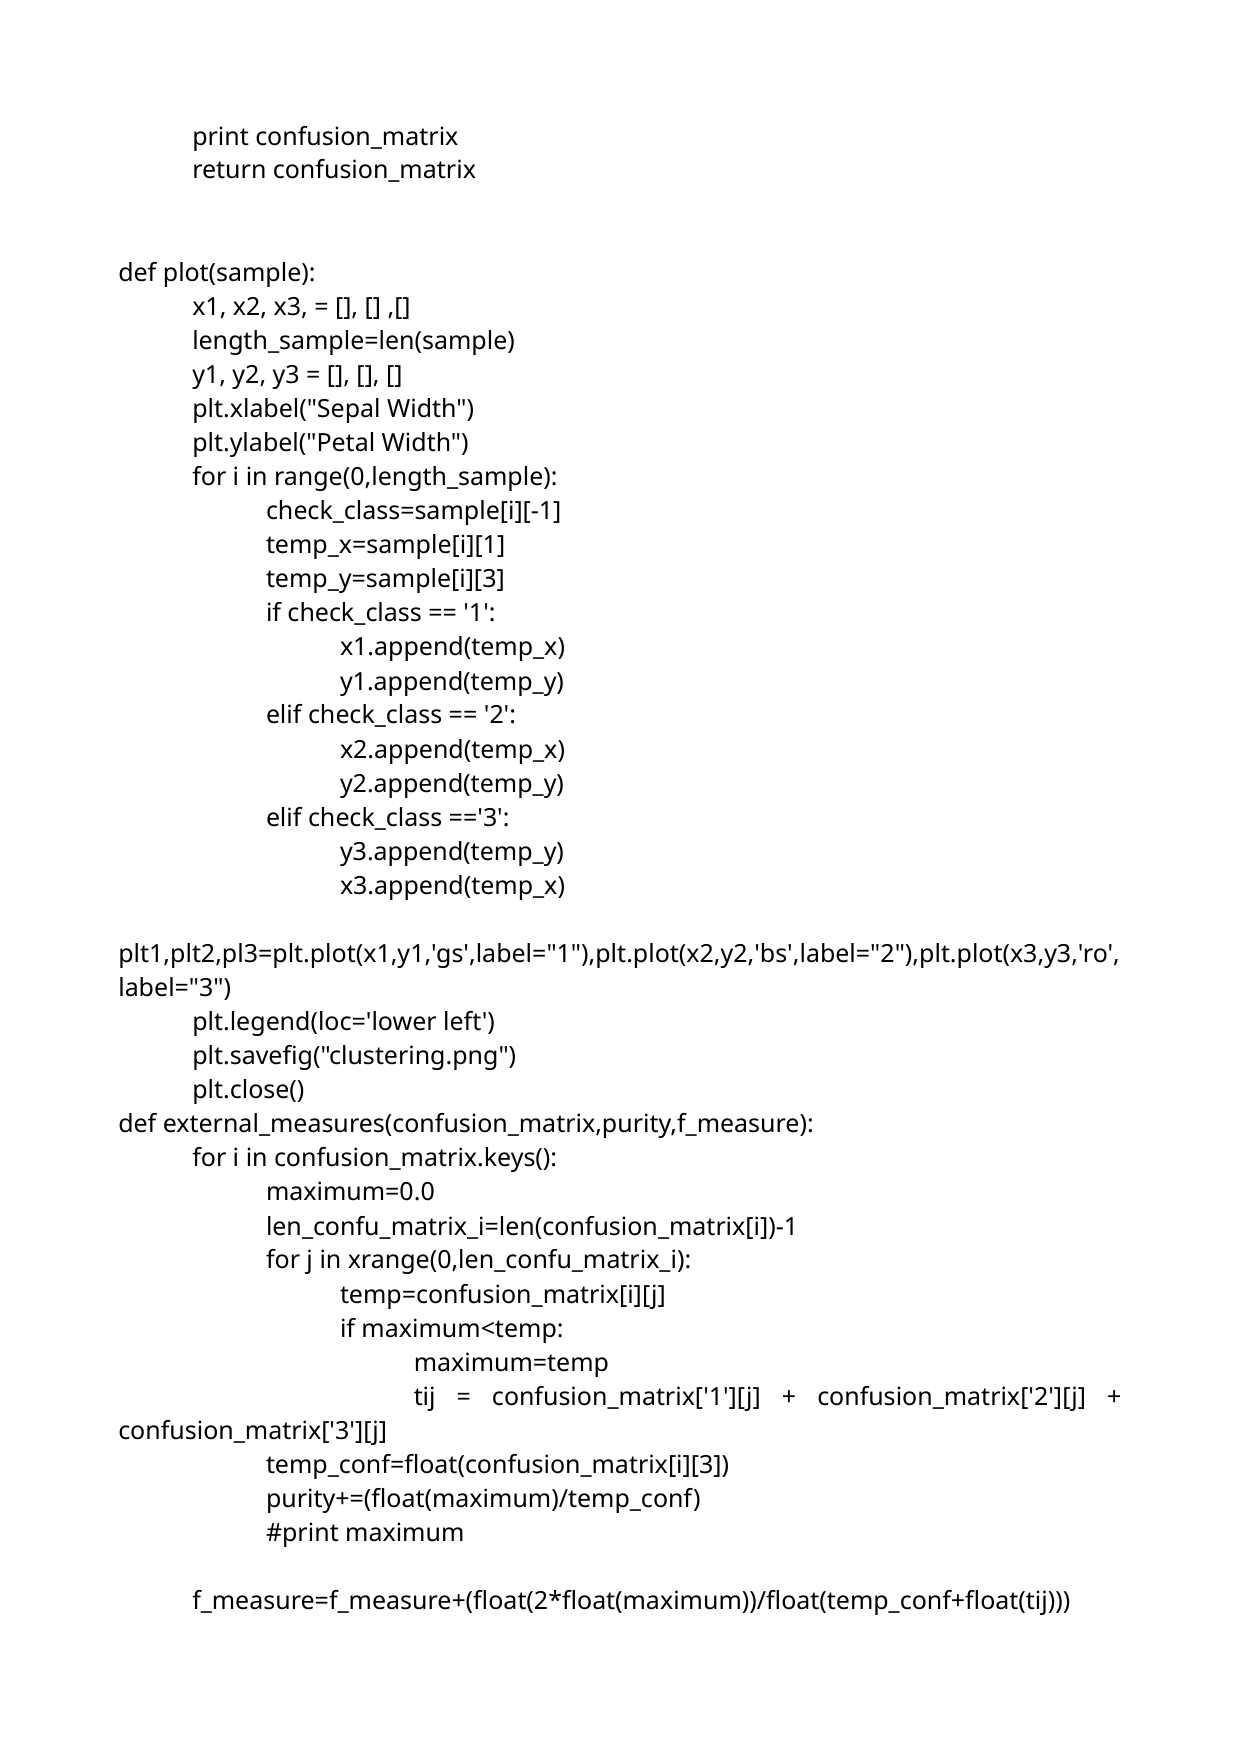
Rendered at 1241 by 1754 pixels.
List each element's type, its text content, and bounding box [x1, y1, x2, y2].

text check_class=sample[i][-1] [118, 493, 1122, 527]
text #print maximum [118, 1515, 1122, 1549]
text y3.append(temp_y) [118, 833, 1122, 867]
text plt.xlabel("Sepal Width") [118, 391, 1122, 425]
text tij = confusion_matrix['1'][j] + confusion_matrix['2'][j] + confusion_matrix['3'][j] [118, 1378, 1122, 1447]
text temp_x=sample[i][1] [118, 527, 1122, 561]
text length_sample=len(sample) [118, 322, 1122, 357]
text len_confu_matrix_i=len(confusion_matrix[i])-1 [118, 1208, 1122, 1242]
text x3.append(temp_x) [118, 867, 1122, 902]
text def external_measures(confusion_matrix,purity,f_measure): [118, 1106, 1122, 1140]
text elif check_class =='3': [118, 799, 1122, 833]
text x2.append(temp_x) [118, 731, 1122, 765]
text for i in range(0,length_sample): [118, 459, 1122, 493]
text maximum=0.0 [118, 1174, 1122, 1208]
text print confusion_matrix [118, 118, 1122, 152]
text if check_class == '1': [118, 595, 1122, 629]
text f_measure=f_measure+(float(2*float(maximum))/float(temp_conf+float(tij))) [118, 1549, 1122, 1617]
text def plot(sample): [118, 254, 1122, 288]
text x1.append(temp_x) [118, 629, 1122, 663]
text plt.savefig("clustering.png") [118, 1038, 1122, 1072]
text plt.ylabel("Petal Width") [118, 425, 1122, 459]
text for j in xrange(0,len_confu_matrix_i): [118, 1242, 1122, 1276]
text elif check_class == '2': [118, 697, 1122, 731]
text plt.close() [118, 1072, 1122, 1106]
text maximum=temp [118, 1344, 1122, 1378]
text y1.append(temp_y) [118, 663, 1122, 697]
text y2.append(temp_y) [118, 765, 1122, 799]
text y1, y2, y3 = [], [], [] [118, 357, 1122, 391]
text temp_conf=float(confusion_matrix[i][3]) [118, 1447, 1122, 1481]
text x1, x2, x3, = [], [] ,[] [118, 288, 1122, 322]
text purity+=(float(maximum)/temp_conf) [118, 1481, 1122, 1515]
text if maximum<temp: [118, 1310, 1122, 1344]
text for i in confusion_matrix.keys(): [118, 1140, 1122, 1174]
text temp=confusion_matrix[i][j] [118, 1276, 1122, 1310]
text plt.legend(loc='lower left') [118, 1004, 1122, 1038]
text temp_y=sample[i][3] [118, 561, 1122, 595]
text plt1,plt2,pl3=plt.plot(x1,y1,'gs',label="1"),plt.plot(x2,y2,'bs',label="2"),plt.plot(x3,y3,'ro',label="3") [118, 902, 1122, 1004]
text return confusion_matrix [118, 152, 1122, 186]
